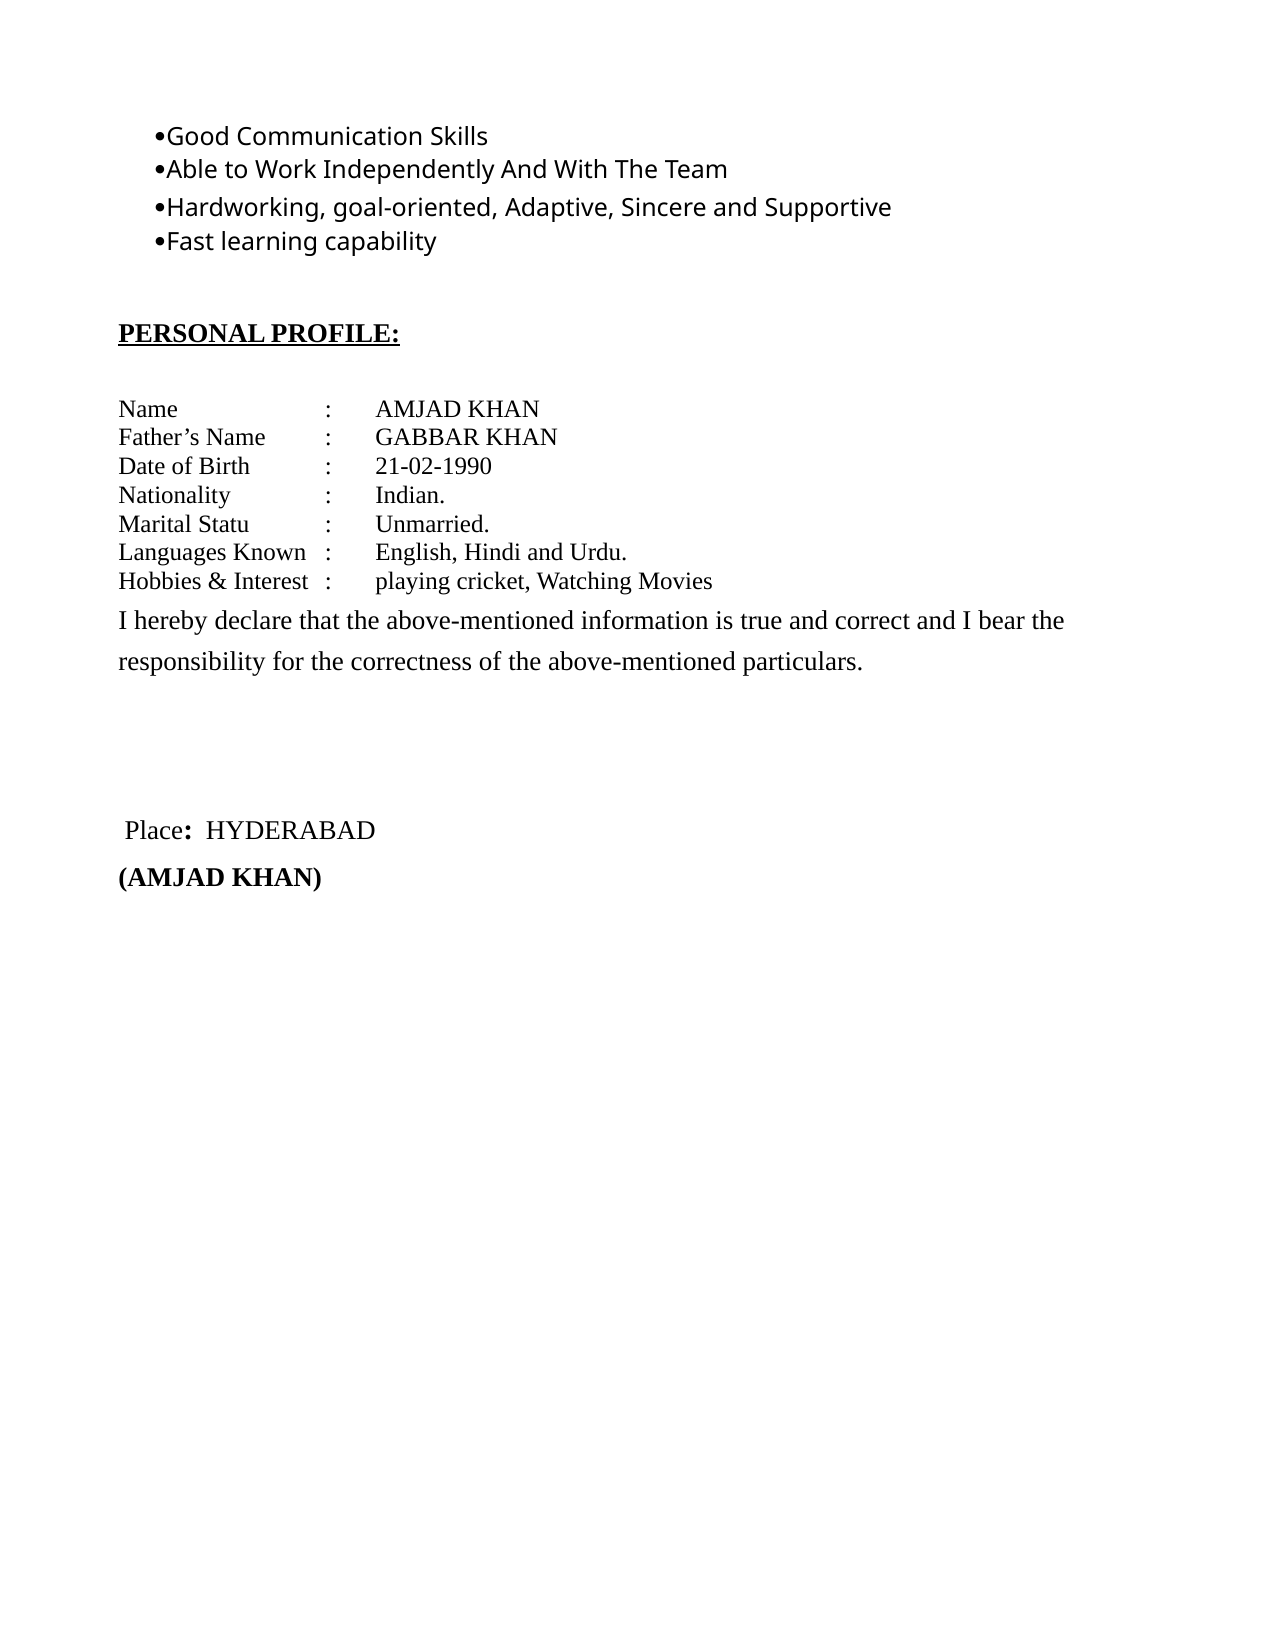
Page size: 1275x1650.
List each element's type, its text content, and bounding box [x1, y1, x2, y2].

table_header Name [118, 394, 324, 422]
table_cell Marital Statu [118, 509, 324, 537]
table_cell : Unmarried. [325, 509, 757, 537]
text I hereby declare that the above-mentioned information is true and correct and I bear the responsibility for the correctness of the above-mentioned particulars. [118, 595, 1157, 676]
table_cell Hobbies & Interest [118, 566, 324, 595]
table_cell Father’s Name [118, 423, 324, 451]
table_cell Date of Birth [118, 451, 324, 480]
table_cell Nationality [118, 480, 324, 509]
table_cell : English, Hindi and Urdu. [325, 538, 757, 566]
table_cell : 21-02-1990 [325, 451, 757, 480]
text ·Hardworking, goal-oriented, Adaptive, Sincere and Supportive [156, 186, 1157, 224]
table_header : AMJAD KHAN [325, 394, 757, 422]
table_cell : Indian. [325, 480, 757, 509]
text (AMJAD KHAN) [118, 847, 1157, 892]
table_cell Languages Known [118, 538, 324, 566]
table_cell : playing cricket, Watching Movies [325, 566, 757, 595]
text PERSONAL PROFILE: [118, 303, 1157, 348]
text ·Fast learning capability [156, 224, 1157, 258]
text ·Good Communication Skills [156, 118, 1157, 152]
text Place: HYDERABAD [118, 801, 1157, 847]
table_cell : GABBAR KHAN [325, 423, 757, 451]
text ·Able to Work Independently And With The Team [156, 152, 1157, 186]
